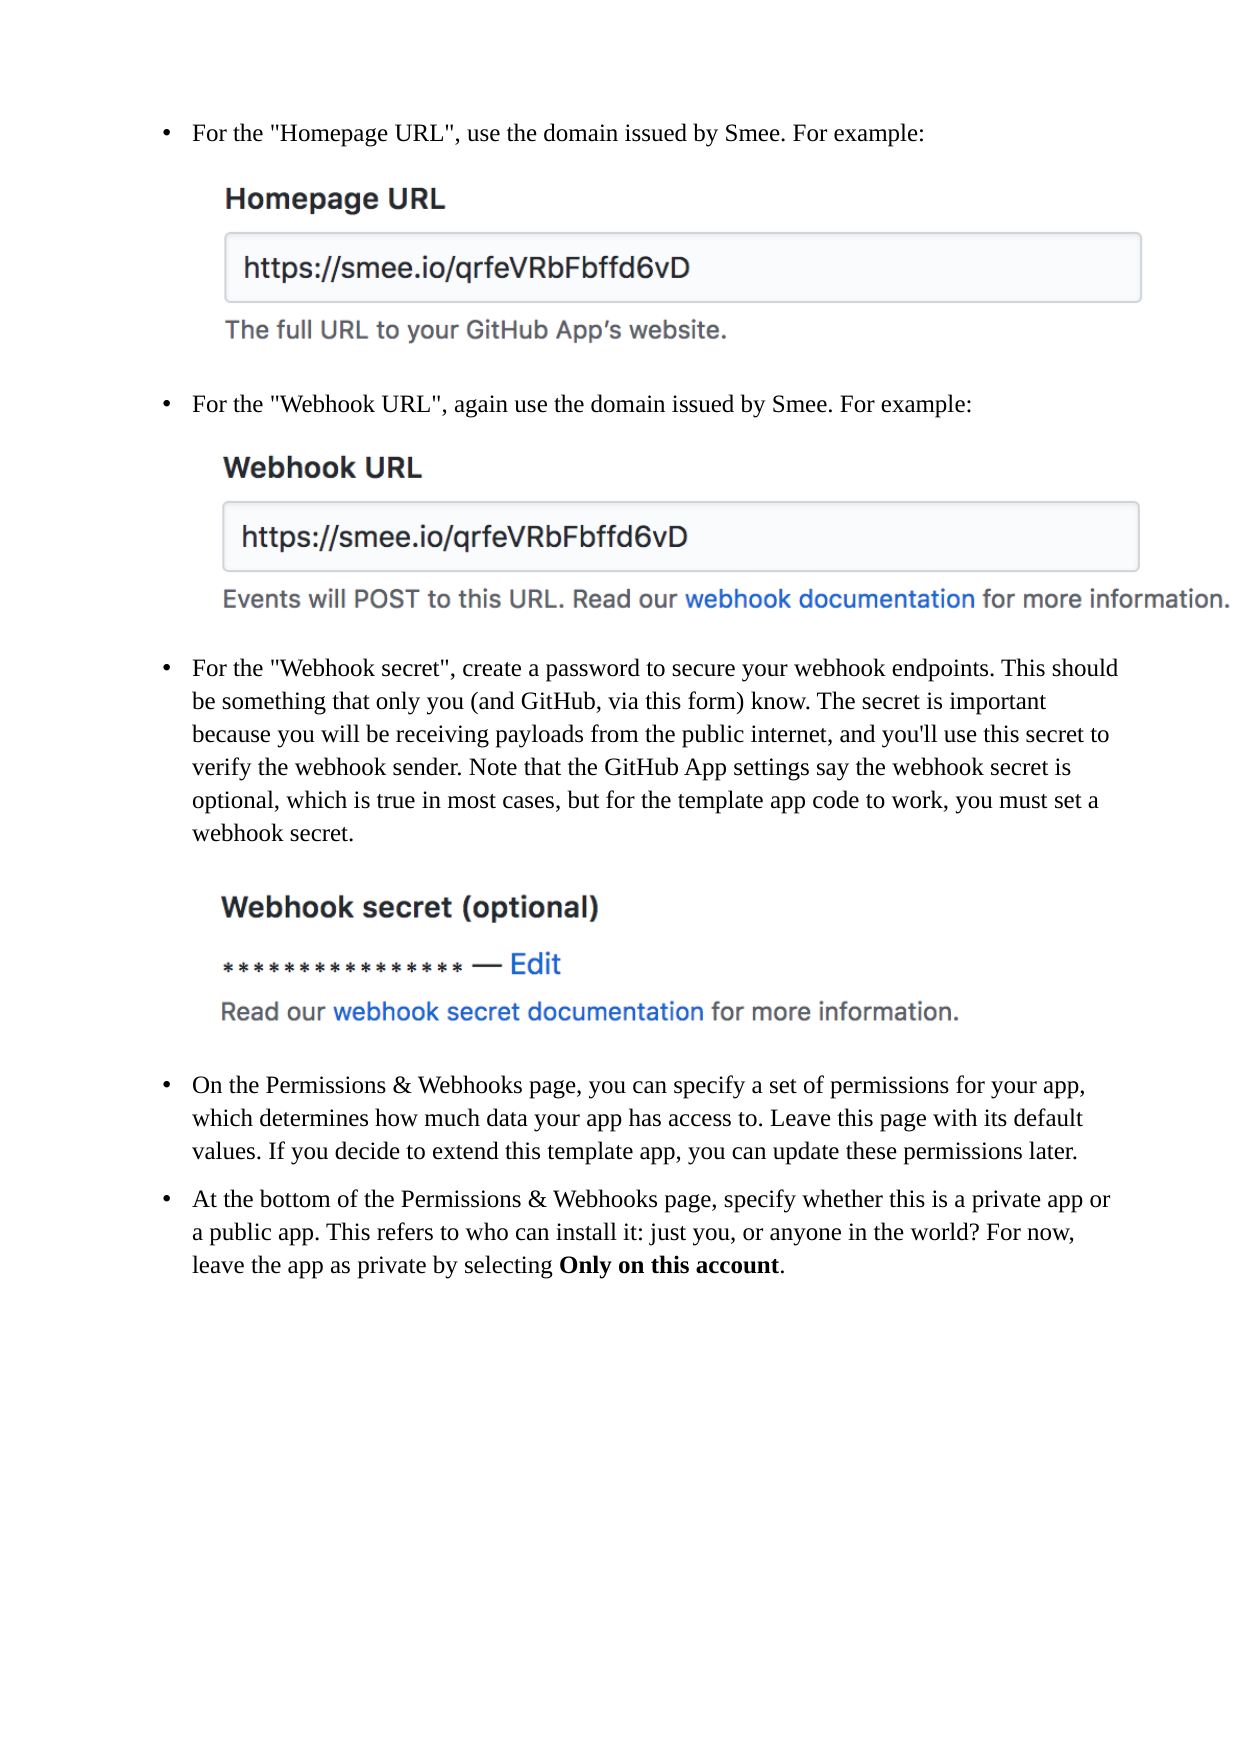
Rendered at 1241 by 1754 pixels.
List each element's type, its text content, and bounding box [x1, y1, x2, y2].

picture [191, 436, 1241, 635]
list For the "Homepage URL", use the domain issued by Smee. For example: [162, 118, 1122, 147]
picture [191, 165, 1186, 370]
picture [191, 865, 1241, 1052]
list For the "Webhook secret", create a password to secure your webhook endpoints. This should be something that only you (and GitHub, via this form) know. The secret is important because you will be receiving payloads from the public internet, and you'll use this secret to verify the webhook sender. Note that the GitHub App settings say the webhook secret is optional, which is true in most cases, but for the template app code to work, you must set a webhook secret. [162, 653, 1122, 847]
list For the "Webhook URL", again use the domain issued by Smee. For example: [162, 389, 1122, 417]
list On the Permissions & Webhooks page, you can specify a set of permissions for your app, which determines how much data your app has access to. Leave this page with its default values. If you decide to extend this template app, you can update these permissions later. [162, 1070, 1122, 1165]
list At the bottom of the Permissions & Webhooks page, specify whether this is a private app or a public app. This refers to who can install it: just you, or anyone in the world? For now, leave the app as private by selecting Only on this account. [162, 1184, 1122, 1278]
